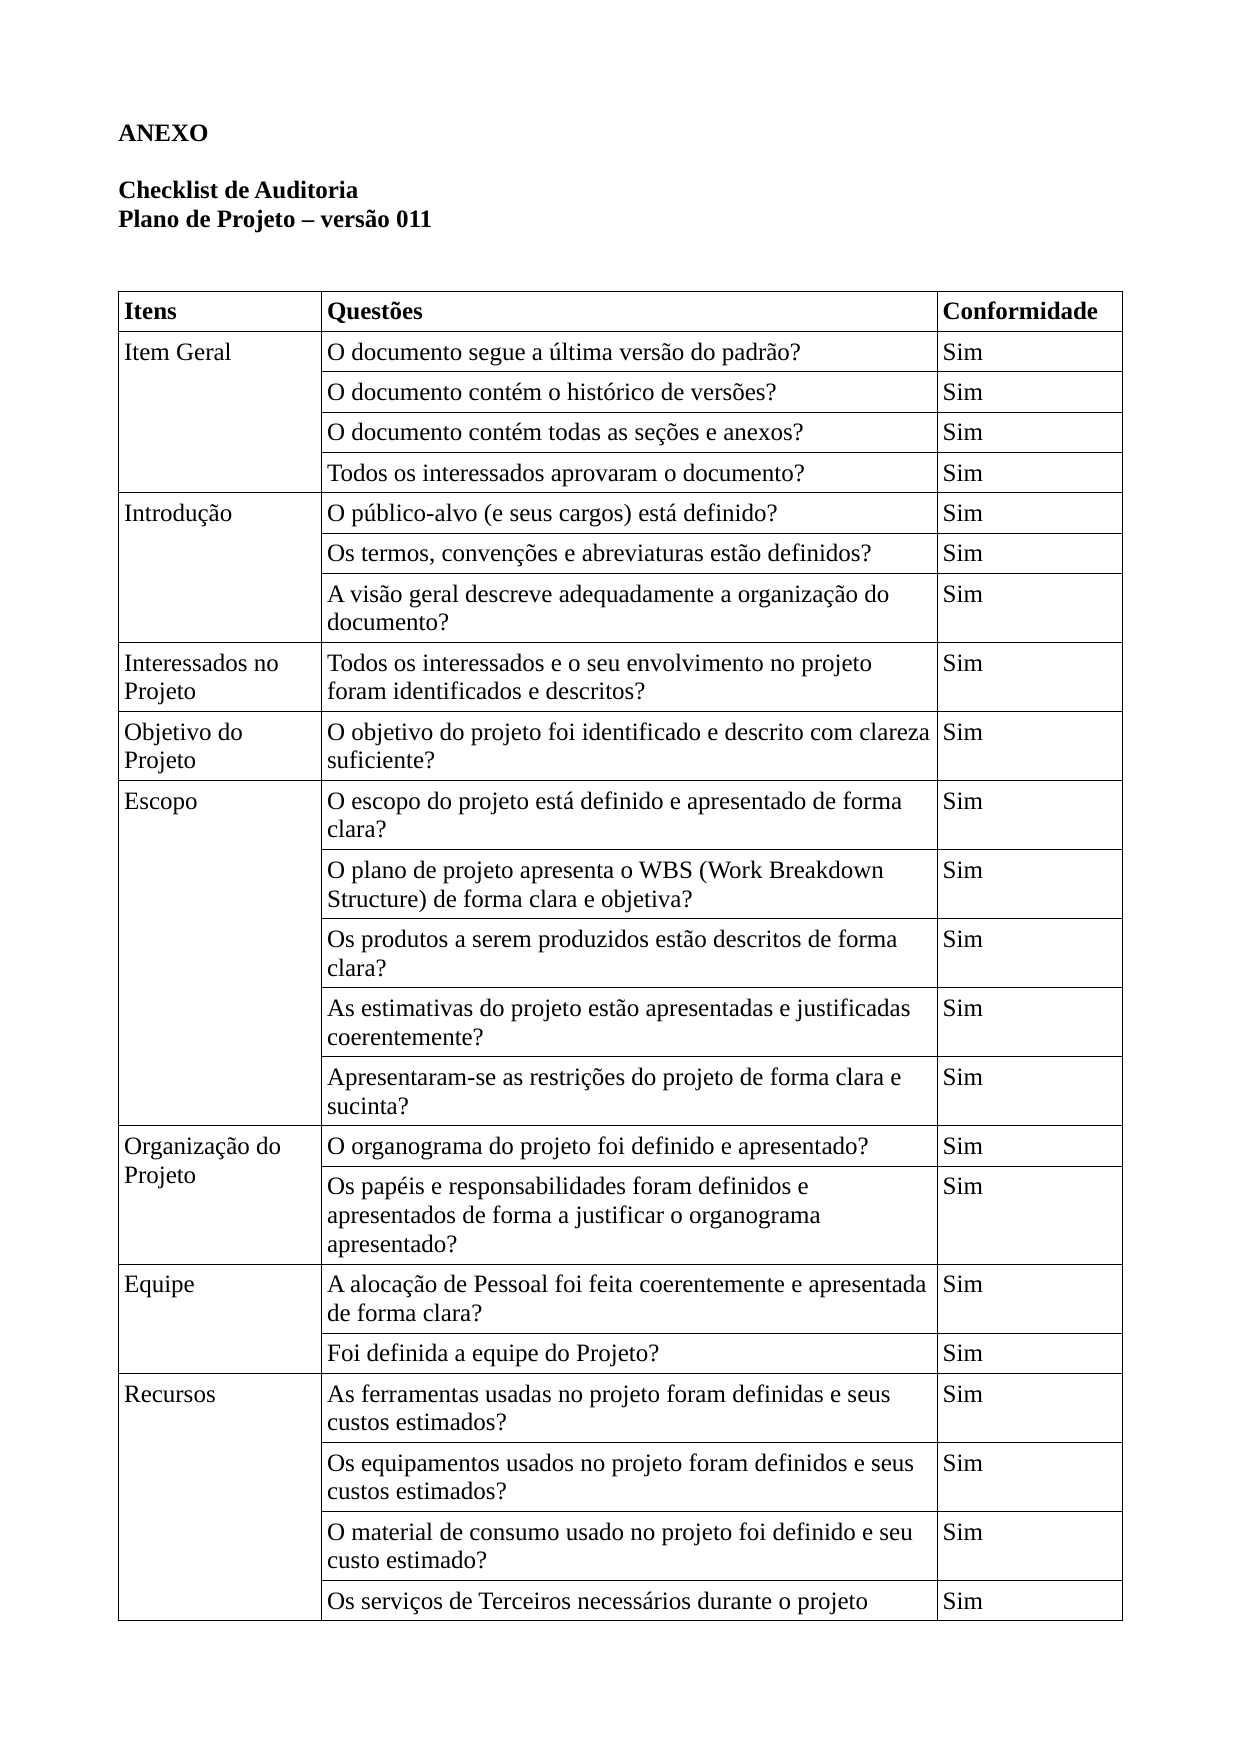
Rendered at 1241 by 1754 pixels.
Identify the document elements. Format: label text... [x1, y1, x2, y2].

table_cell Sim [938, 1334, 1122, 1373]
table_cell Sim [938, 574, 1122, 642]
table_cell As estimativas do projeto estão apresentadas e justificadas coerentemente? [322, 988, 937, 1056]
table_header Itens [119, 292, 321, 331]
table_cell O plano de projeto apresenta o WBS (Work Breakdown Structure) de forma clara e objetiva? [322, 850, 937, 918]
table_cell Sim [938, 1512, 1122, 1580]
table_cell Todos os interessados e o seu envolvimento no projeto foram identificados e descritos? [322, 643, 937, 711]
table_cell As ferramentas usadas no projeto foram definidas e seus custos estimados? [322, 1374, 937, 1442]
table_cell O objetivo do projeto foi identificado e descrito com clareza suficiente? [322, 712, 937, 780]
table_cell Os termos, convenções e abreviaturas estão definidos? [322, 534, 937, 573]
table_cell Sim [938, 712, 1122, 780]
table_cell Os produtos a serem produzidos estão descritos de forma clara? [322, 919, 937, 987]
table_cell O público-alvo (e seus cargos) está definido? [322, 493, 937, 532]
table_cell Introdução [119, 493, 321, 642]
table_cell Foi definida a equipe do Projeto? [322, 1334, 937, 1373]
table_cell Sim [938, 1126, 1122, 1166]
table_cell Sim [938, 1167, 1122, 1263]
table_cell Equipe [119, 1265, 321, 1373]
table_cell O documento segue a última versão do padrão? [322, 332, 937, 371]
table_cell Sim [938, 1057, 1122, 1125]
table_cell O escopo do projeto está definido e apresentado de forma clara? [322, 781, 937, 849]
table_cell Sim [938, 1443, 1122, 1511]
table_cell Sim [938, 919, 1122, 987]
table_cell Interessados no Projeto [119, 643, 321, 711]
table_cell Sim [938, 643, 1122, 711]
table_cell Sim [938, 850, 1122, 918]
table_cell Sim [938, 534, 1122, 573]
table_cell O documento contém todas as seções e anexos? [322, 413, 937, 452]
table_cell Objetivo do Projeto [119, 712, 321, 780]
table_cell Os equipamentos usados no projeto foram definidos e seus custos estimados? [322, 1443, 937, 1511]
table_cell Sim [938, 1581, 1122, 1620]
table_cell Sim [938, 332, 1122, 371]
table_cell A alocação de Pessoal foi feita coerentemente e apresentada de forma clara? [322, 1265, 937, 1332]
table_cell Recursos [119, 1374, 321, 1620]
table_cell Escopo [119, 781, 321, 1125]
table_header Conformidade [938, 292, 1122, 331]
table_header Questões [322, 292, 937, 331]
table_cell Sim [938, 453, 1122, 492]
table_cell Sim [938, 372, 1122, 412]
table_cell A visão geral descreve adequadamente a organização do documento? [322, 574, 937, 642]
table_cell Sim [938, 781, 1122, 849]
table_cell Os papéis e responsabilidades foram definidos e apresentados de forma a justificar o organograma apresentado? [322, 1167, 937, 1263]
table_cell O organograma do projeto foi definido e apresentado? [322, 1126, 937, 1166]
text Checklist de Auditoria [118, 176, 1122, 204]
text ANEXO [118, 118, 1122, 147]
table_cell Sim [938, 493, 1122, 532]
text Plano de Projeto – versão 011 [118, 204, 1122, 233]
table_cell Sim [938, 988, 1122, 1056]
table_cell Os serviços de Terceiros necessários durante o projeto [322, 1581, 937, 1620]
table_cell Todos os interessados aprovaram o documento? [322, 453, 937, 492]
table_cell Sim [938, 413, 1122, 452]
table_cell O material de consumo usado no projeto foi definido e seu custo estimado? [322, 1512, 937, 1580]
table_cell Item Geral [119, 332, 321, 492]
table_cell Sim [938, 1374, 1122, 1442]
table_cell Apresentaram-se as restrições do projeto de forma clara e sucinta? [322, 1057, 937, 1125]
table_cell O documento contém o histórico de versões? [322, 372, 937, 412]
table_cell Sim [938, 1265, 1122, 1332]
table_cell Organização do Projeto [119, 1126, 321, 1263]
